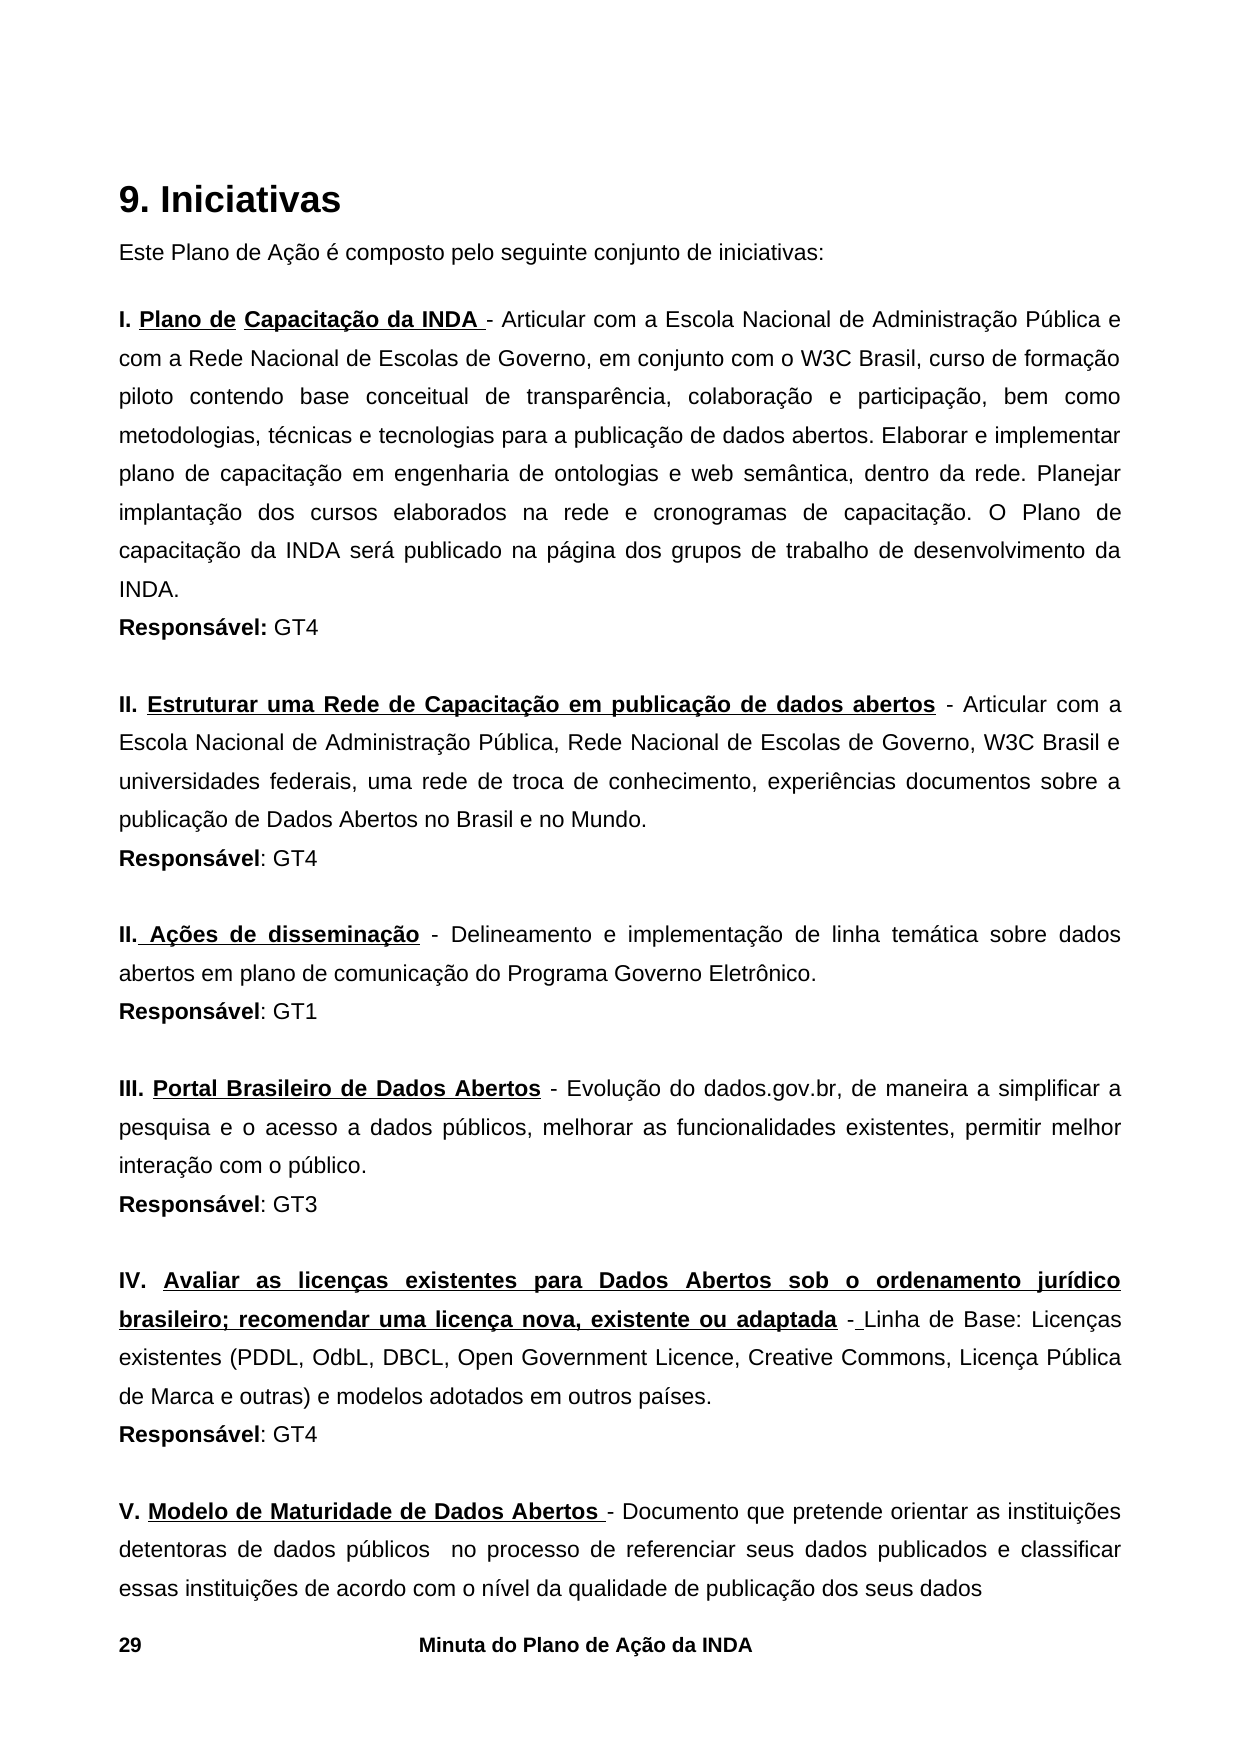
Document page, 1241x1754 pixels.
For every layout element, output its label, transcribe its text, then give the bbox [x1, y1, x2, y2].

text IV. Avaliar as licenças existentes para Dados Abertos sob o ordenamento jurídico brasileiro; recomendar uma licença nova, existente ou adaptada - Linha de Base: Licenças existentes (PDDL, OdbL, DBCL, Open Government Licence, Creative Commons, Licença Pública de Marca e outras) e modelos adotados em outros países. [118, 1268, 1122, 1409]
text Responsável: GT4 [118, 1422, 1122, 1447]
text II. Estruturar uma Rede de Capacitação em publicação de dados abertos - Articular com a Escola Nacional de Administração Pública, Rede Nacional de Escolas de Governo, W3C Brasil e universidades federais, uma rede de troca de conhecimento, experiências documentos sobre a publicação de Dados Abertos no Brasil e no Mundo. [118, 692, 1122, 832]
text III. Portal Brasileiro de Dados Abertos - Evolução do dados.gov.br, de maneira a simplificar a pesquisa e o acesso a dados públicos, melhorar as funcionalidades existentes, permitir melhor interação com o público. [118, 1076, 1122, 1178]
text V. Modelo de Maturidade de Dados Abertos - Documento que pretende orientar as instituições detentoras de dados públicos no processo de referenciar seus dados publicados e classificar essas instituições de acordo com o nível da qualidade de publicação dos seus dados [118, 1499, 1122, 1601]
text Este Plano de Ação é composto pelo seguinte conjunto de iniciativas: [118, 239, 1122, 265]
subtitle 9. Iniciativas [118, 179, 1122, 221]
text Responsável: GT3 [118, 1191, 1122, 1217]
text Responsável: GT1 [118, 999, 1122, 1025]
text I. Plano de Capacitação da INDA - Articular com a Escola Nacional de Administração Pública e com a Rede Nacional de Escolas de Governo, em conjunto com o W3C Brasil, curso de formação piloto contendo base conceitual de transparência, colaboração e participação, bem como metodologias, técnicas e tecnologias para a publicação de dados abertos. Elaborar e implementar plano de capacitação em engenharia de ontologias e web semântica, dentro da rede. Planejar implantação dos cursos elaborados na rede e cronogramas de capacitação. O Plano de capacitação da INDA será publicado na página dos grupos de trabalho de desenvolvimento da INDA. [118, 307, 1122, 602]
text Responsável: GT4 [118, 845, 1122, 871]
text Responsável: GT4 [118, 615, 1122, 640]
text II. Ações de disseminação - Delineamento e implementação de linha temática sobre dados abertos em plano de comunicação do Programa Governo Eletrônico. [118, 922, 1122, 986]
